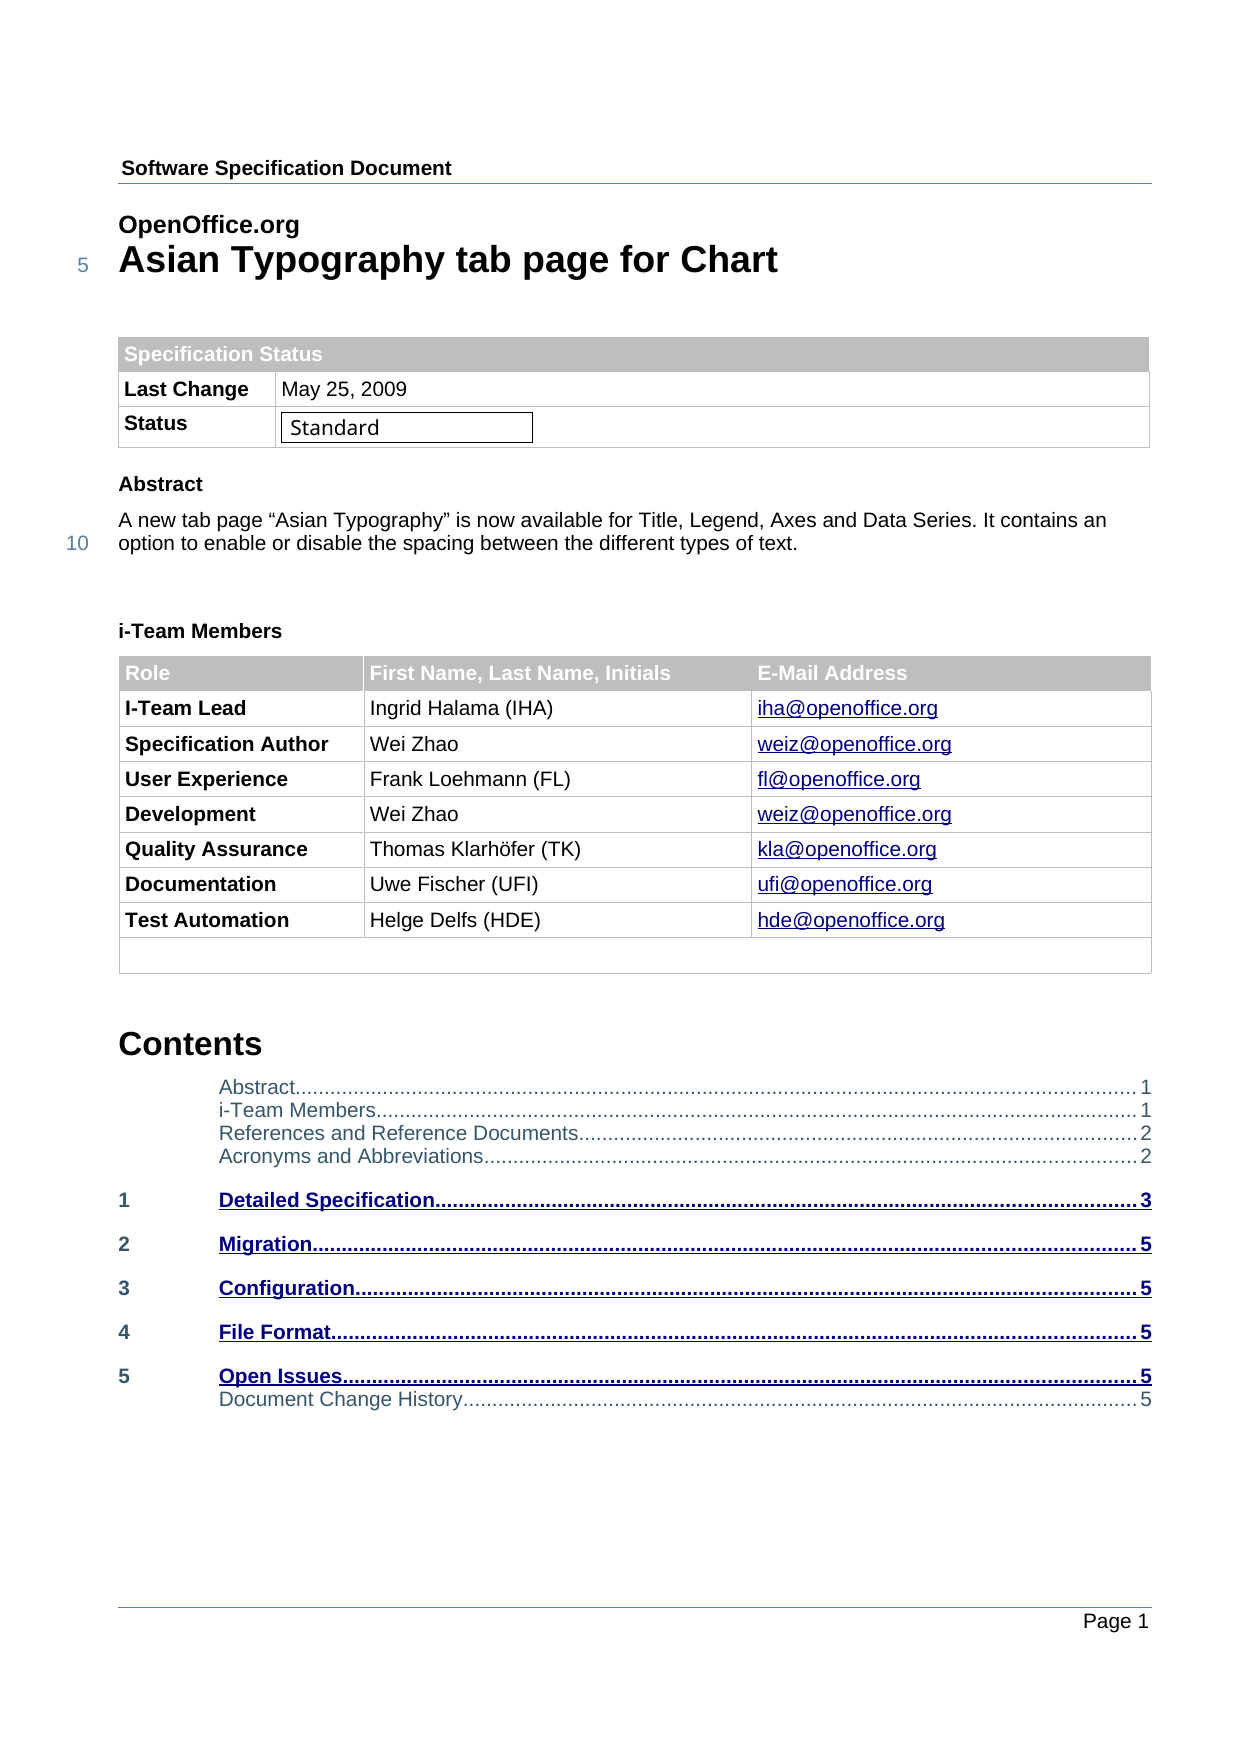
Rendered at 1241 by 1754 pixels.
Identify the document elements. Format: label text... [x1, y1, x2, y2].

table_cell Frank Loehmann (FL) [365, 762, 751, 796]
table_cell Thomas Klarhöfer (TK) [365, 833, 751, 867]
table_cell fl@openoffice.org [752, 762, 1151, 796]
table_cell User Experience [120, 762, 363, 796]
text 2 Migration 5 [118, 1233, 1152, 1256]
table_cell Ingrid Halama (IHA) [365, 691, 751, 726]
table_cell Specification Author [120, 727, 363, 761]
table_cell Development [120, 797, 363, 832]
table_cell Test Automation [120, 903, 363, 937]
table_cell PRELIMINARY status is the initial conception of a specification. STANDARD A specification with status Standard is considered to be stable and has the approval of the i-Team. OBSOLETE An Obsolete specification is a specification that has been identified unnecessary. For example due to; technology changes or changes in other standards or specifications. [276, 407, 1149, 447]
subtitle i-Team Members [118, 620, 1152, 643]
table_cell weiz@openoffice.org [752, 727, 1151, 761]
table_cell iha@openoffice.org [752, 691, 1151, 726]
table_cell May 25, 2009 [276, 372, 1149, 406]
table_cell I-Team Lead [120, 691, 363, 726]
text 4 File Format 5 [118, 1320, 1152, 1344]
text OpenOffice.org [118, 211, 1152, 239]
table_cell Wei Zhao [365, 727, 751, 761]
text 1 Detailed Specification 3 [118, 1189, 1152, 1212]
text Document Change History 5 [118, 1387, 1152, 1411]
table_cell hde@openoffice.org [752, 903, 1151, 937]
text Abstract 1 [118, 1075, 1152, 1098]
table_header Specification Status [118, 337, 1149, 371]
text 3 Configuration 5 [118, 1277, 1152, 1300]
text Asian Typography tab page for Chart [118, 239, 1152, 281]
table_header First Name, Last Name, Initials [364, 656, 751, 691]
table_cell weiz@openoffice.org [752, 797, 1151, 832]
table_cell kla@openoffice.org [752, 833, 1151, 867]
subtitle Contents [118, 1026, 1152, 1063]
table_cell Uwe Fischer (UFI) [365, 868, 751, 902]
text i-Team Members 1 [118, 1098, 1152, 1122]
table_cell Helge Delfs (HDE) [365, 903, 751, 937]
table_cell Documentation [120, 868, 363, 902]
text Software Specification Document [118, 154, 1152, 183]
text 5 Open Issues 5 [118, 1364, 1152, 1387]
text A new tab page “Asian Typography” is now available for Title, Legend, Axes and Data Series. It contains an option to enable or disable the spacing between the different types of text. [118, 508, 1152, 555]
table_cell Status [119, 407, 275, 447]
table_cell Wei Zhao [365, 797, 751, 832]
table_header E-Mail Address [751, 656, 1151, 691]
text Acronyms and Abbreviations 2 [118, 1145, 1152, 1168]
subtitle Abstract [118, 472, 1152, 496]
text References and Reference Documents 2 [118, 1122, 1152, 1145]
table_cell Last Change [119, 372, 275, 406]
table_cell Quality Assurance [120, 833, 363, 867]
table_cell ufi@openoffice.org [752, 868, 1151, 902]
table_header Role [119, 656, 363, 691]
table_cell [120, 938, 1151, 973]
